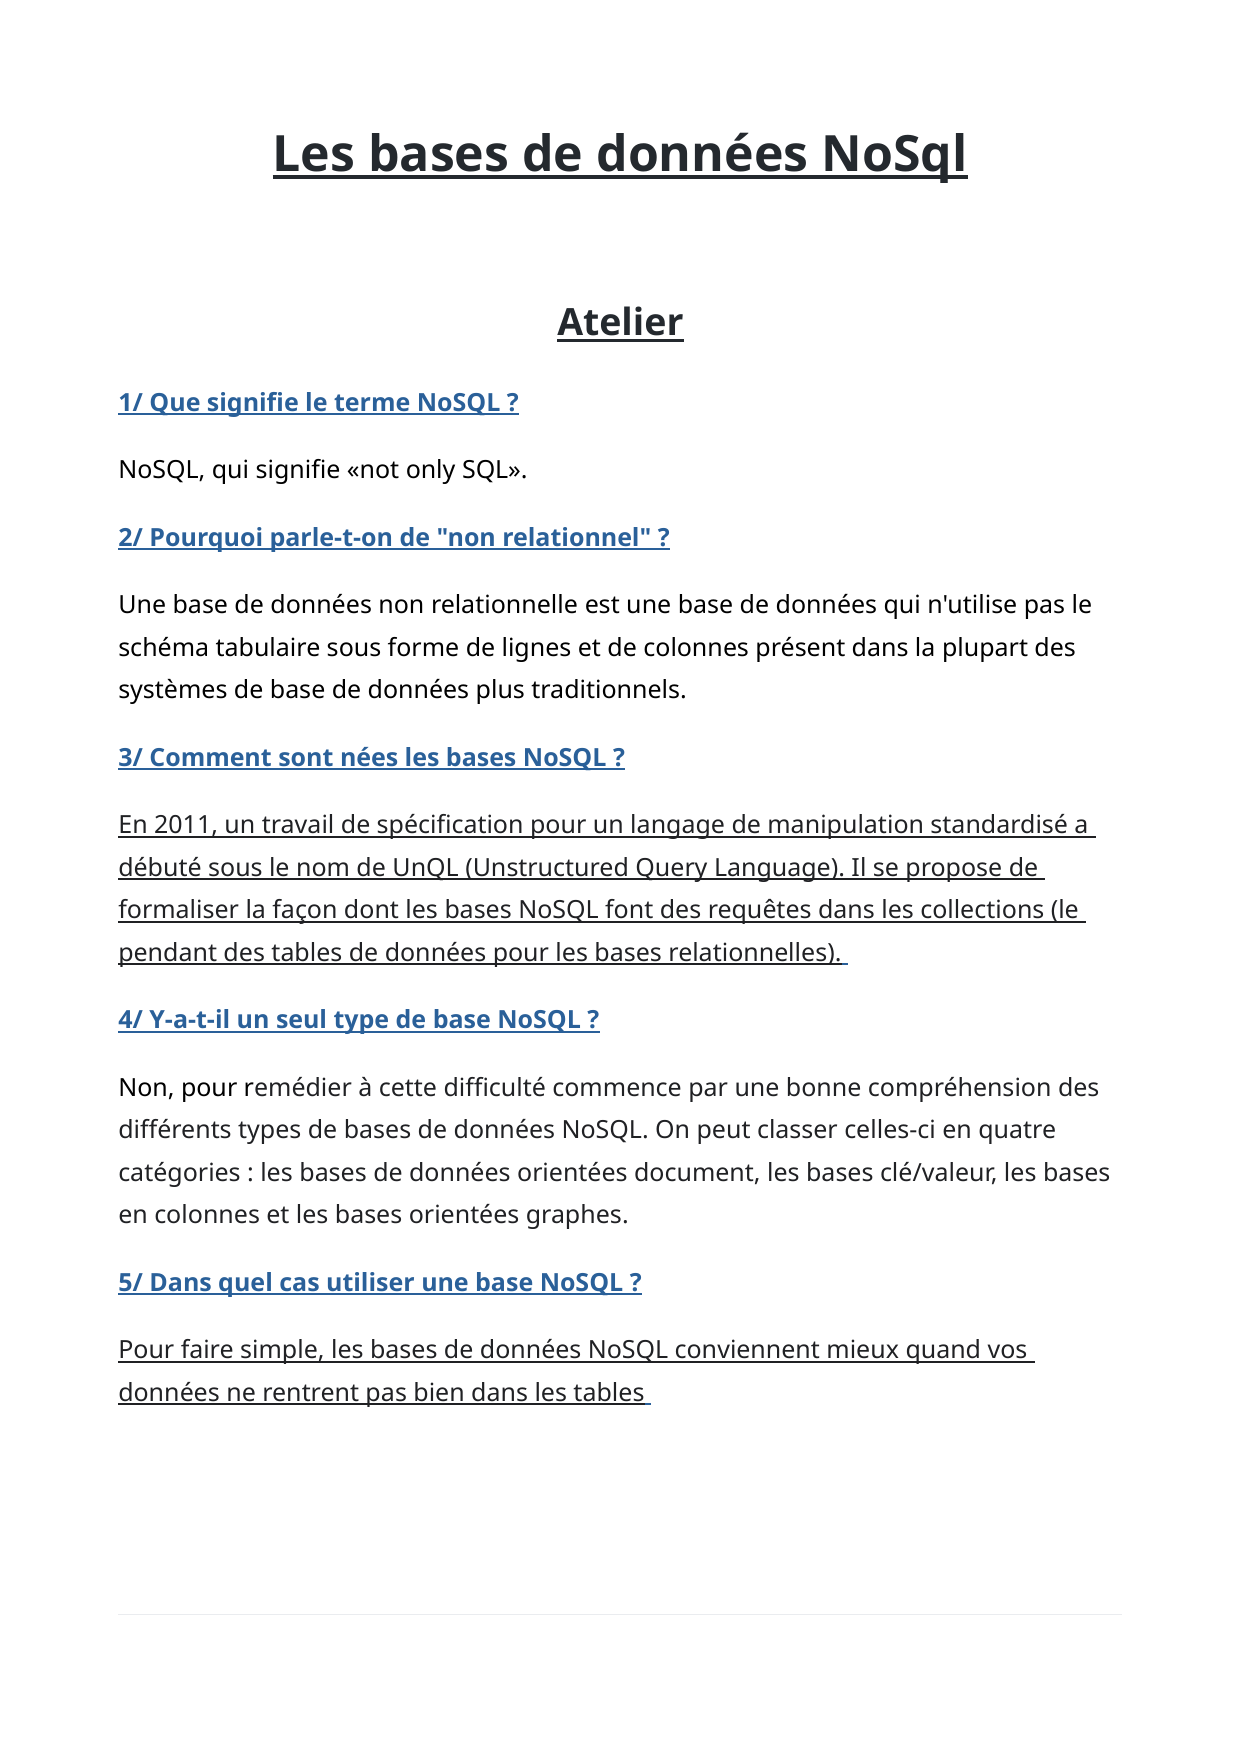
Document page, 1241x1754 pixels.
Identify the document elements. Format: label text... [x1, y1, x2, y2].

text Pour faire simple, les bases de données NoSQL conviennent mieux quand vos données ne rentrent pas bien dans les tables [118, 1332, 1122, 1408]
text Non, pour remédier à cette difficulté commence par une bonne compréhension des différents types de bases de données NoSQL. On peut classer celles-ci en quatre catégories : les bases de données orientées document, les bases clé/valeur, les bases en colonnes et les bases orientées graphes. [118, 1069, 1122, 1231]
subtitle Les bases de données NoSql [118, 118, 1122, 186]
text 1/ Que signifie le terme NoSQL ? [118, 384, 1122, 418]
text 5/ Dans quel cas utiliser une base NoSQL ? [118, 1264, 1122, 1298]
text 2/ Pourquoi parle-t-on de "non relationnel" ? [118, 519, 1122, 553]
text NoSQL, qui signifie «not only SQL». [118, 452, 1122, 486]
text En 2011, un travail de spécification pour un langage de manipulation standardisé a débuté sous le nom de UnQL (Unstructured Query Language). Il se propose de formaliser la façon dont les bases NoSQL font des requêtes dans les collections (le pendant des tables de données pour les bases relationnelles). [118, 807, 1122, 968]
subtitle Atelier [118, 296, 1122, 347]
text Une base de données non relationnelle est une base de données qui n'utilise pas le schéma tabulaire sous forme de lignes et de colonnes présent dans la plupart des systèmes de base de données plus traditionnels. [118, 587, 1122, 706]
text 3/ Comment sont nées les bases NoSQL ? [118, 739, 1122, 773]
text 4/ Y-a-t-il un seul type de base NoSQL ? [118, 1002, 1122, 1036]
